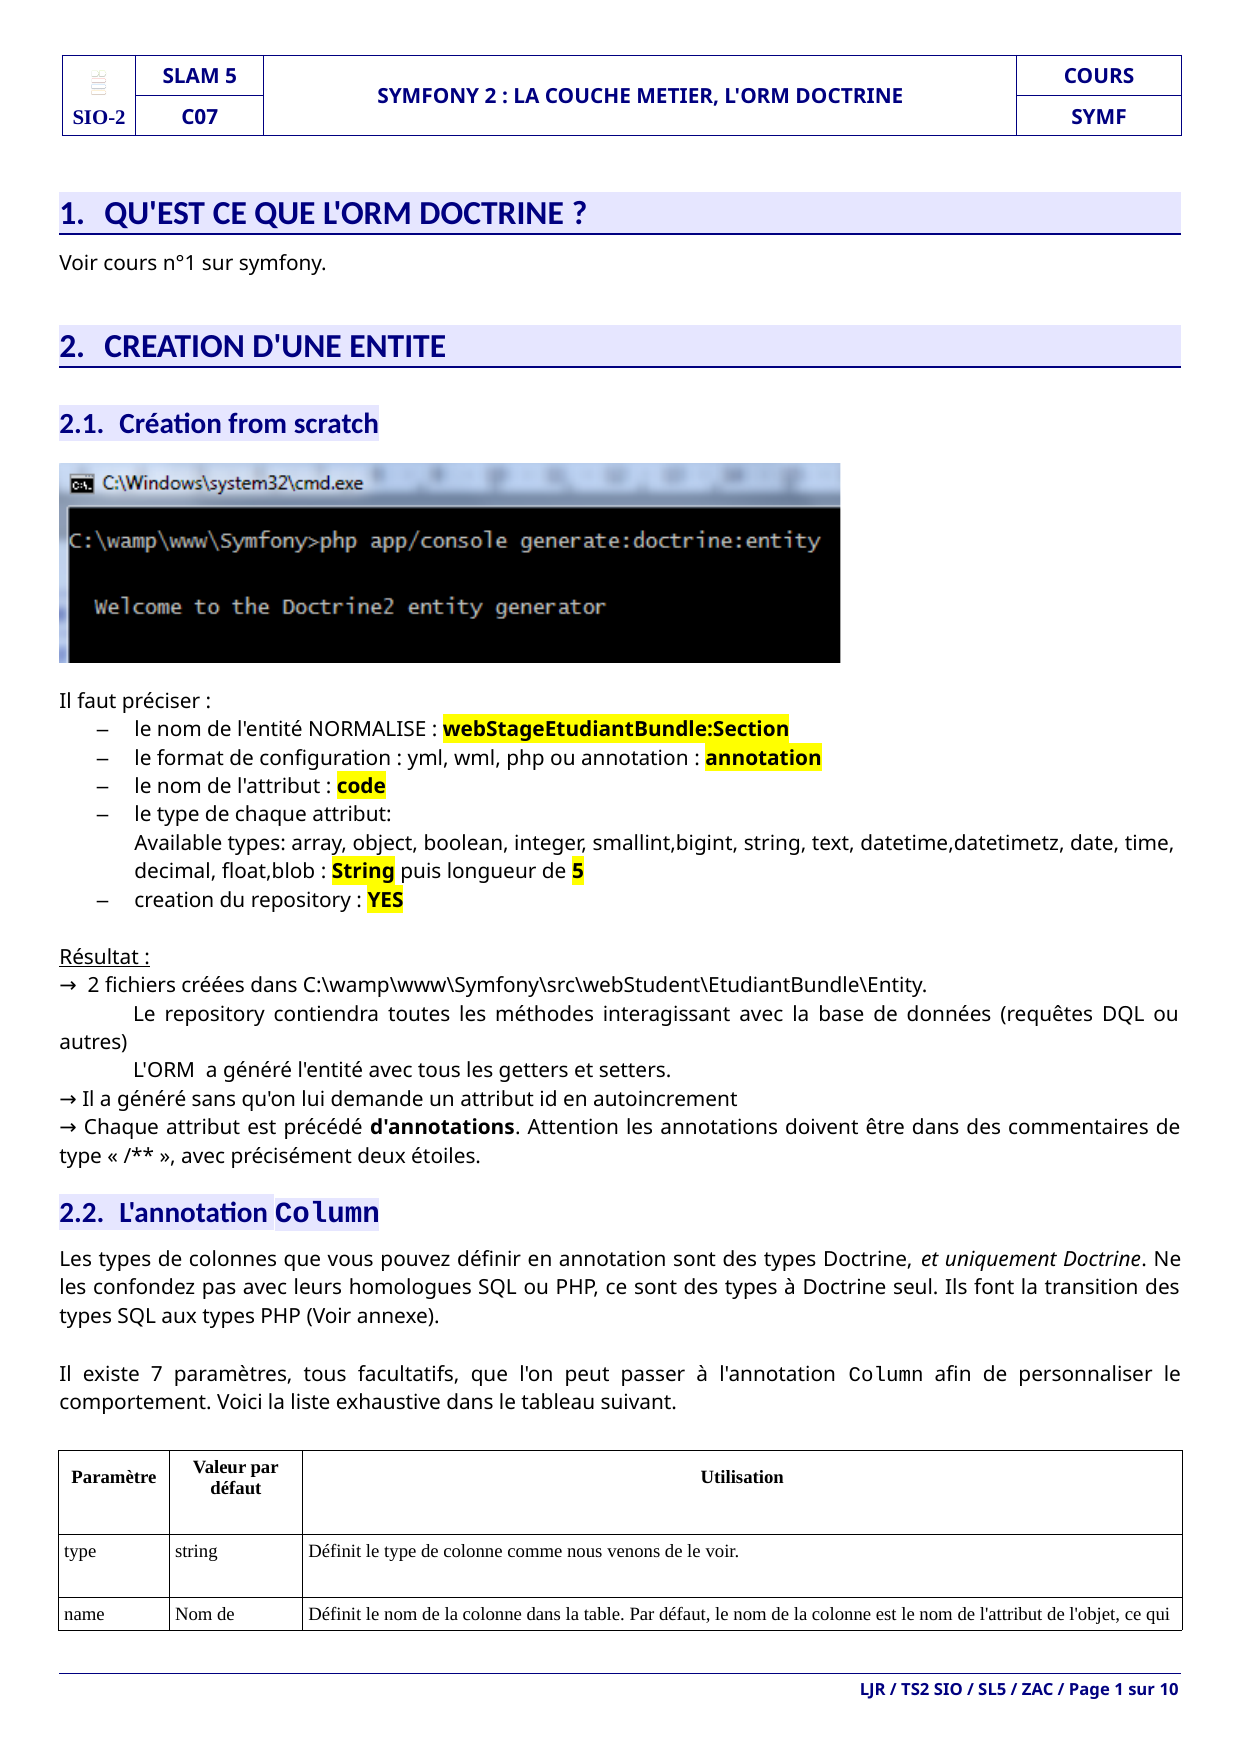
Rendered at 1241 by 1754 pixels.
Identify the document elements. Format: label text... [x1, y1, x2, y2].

table_header Valeur par défaut [170, 1451, 302, 1534]
list le format de configuration : yml, wml, php ou annotation : annotation [97, 743, 1181, 771]
subtitle Création from scratch [379, 405, 1181, 441]
text → Il a généré sans qu'on lui demande un attribut id en autoincrement [59, 1084, 1181, 1112]
table_cell name [59, 1598, 169, 1630]
text → 2 fichiers créées dans C:\wamp\www\Symfony\src\webStudent\EtudiantBundle\Entity. [59, 970, 1181, 999]
text Voir cours n°1 sur symfony. [59, 248, 1181, 276]
subtitle QU'EST CE QUE L'ORM DOCTRINE ? [59, 192, 1181, 233]
list le type de chaque attribut: Available types: array, object, boolean, integer, smallint,bigint, string, text, datetime,datetimetz, date, time, decimal, float,blob : String puis longueur de 5 [97, 799, 1181, 885]
picture [59, 463, 841, 663]
list creation du repository : YES [97, 885, 1181, 913]
subtitle CREATION D'UNE ENTITE [59, 325, 1181, 366]
text Il faut préciser : [59, 686, 1181, 714]
table_cell Nom de [170, 1598, 302, 1630]
list le nom de l'entité NORMALISE : webStageEtudiantBundle:Section [97, 714, 1181, 743]
table_cell Définit le nom de la colonne dans la table. Par défaut, le nom de la colonne est le nom de l'attribut de l'objet, ce qui [303, 1598, 1182, 1630]
text → Chaque attribut est précédé d'annotations. Attention les annotations doivent être dans des commentaires de type « /** », avec précisément deux étoiles. [59, 1112, 1181, 1169]
table_header Utilisation [303, 1451, 1182, 1534]
table_header Paramètre [59, 1451, 169, 1534]
table_cell string [170, 1535, 302, 1597]
text Les types de colonnes que vous pouvez définir en annotation sont des types Doctrine, et uniquement Doctrine. Ne les confondez pas avec leurs homologues SQL ou PHP, ce sont des types à Doctrine seul. Ils font la transition des types SQL aux types PHP (Voir annexe). [59, 1244, 1181, 1329]
text Le repository contiendra toutes les méthodes interagissant avec la base de données (requêtes DQL ou autres) [59, 999, 1181, 1056]
text Il existe 7 paramètres, tous facultatifs, que l'on peut passer à l'annotation Column afin de personnaliser le comportement. Voici la liste exhaustive dans le tableau suivant. [59, 1359, 1181, 1416]
table_cell Définit le type de colonne comme nous venons de le voir. [303, 1535, 1182, 1597]
list le nom de l'attribut : code [97, 771, 1181, 799]
table_cell type [59, 1535, 169, 1597]
subtitle L'annotation Column [59, 1194, 1181, 1231]
text Résultat : [59, 942, 1181, 970]
text L'ORM a généré l'entité avec tous les getters et setters. [59, 1056, 1181, 1084]
